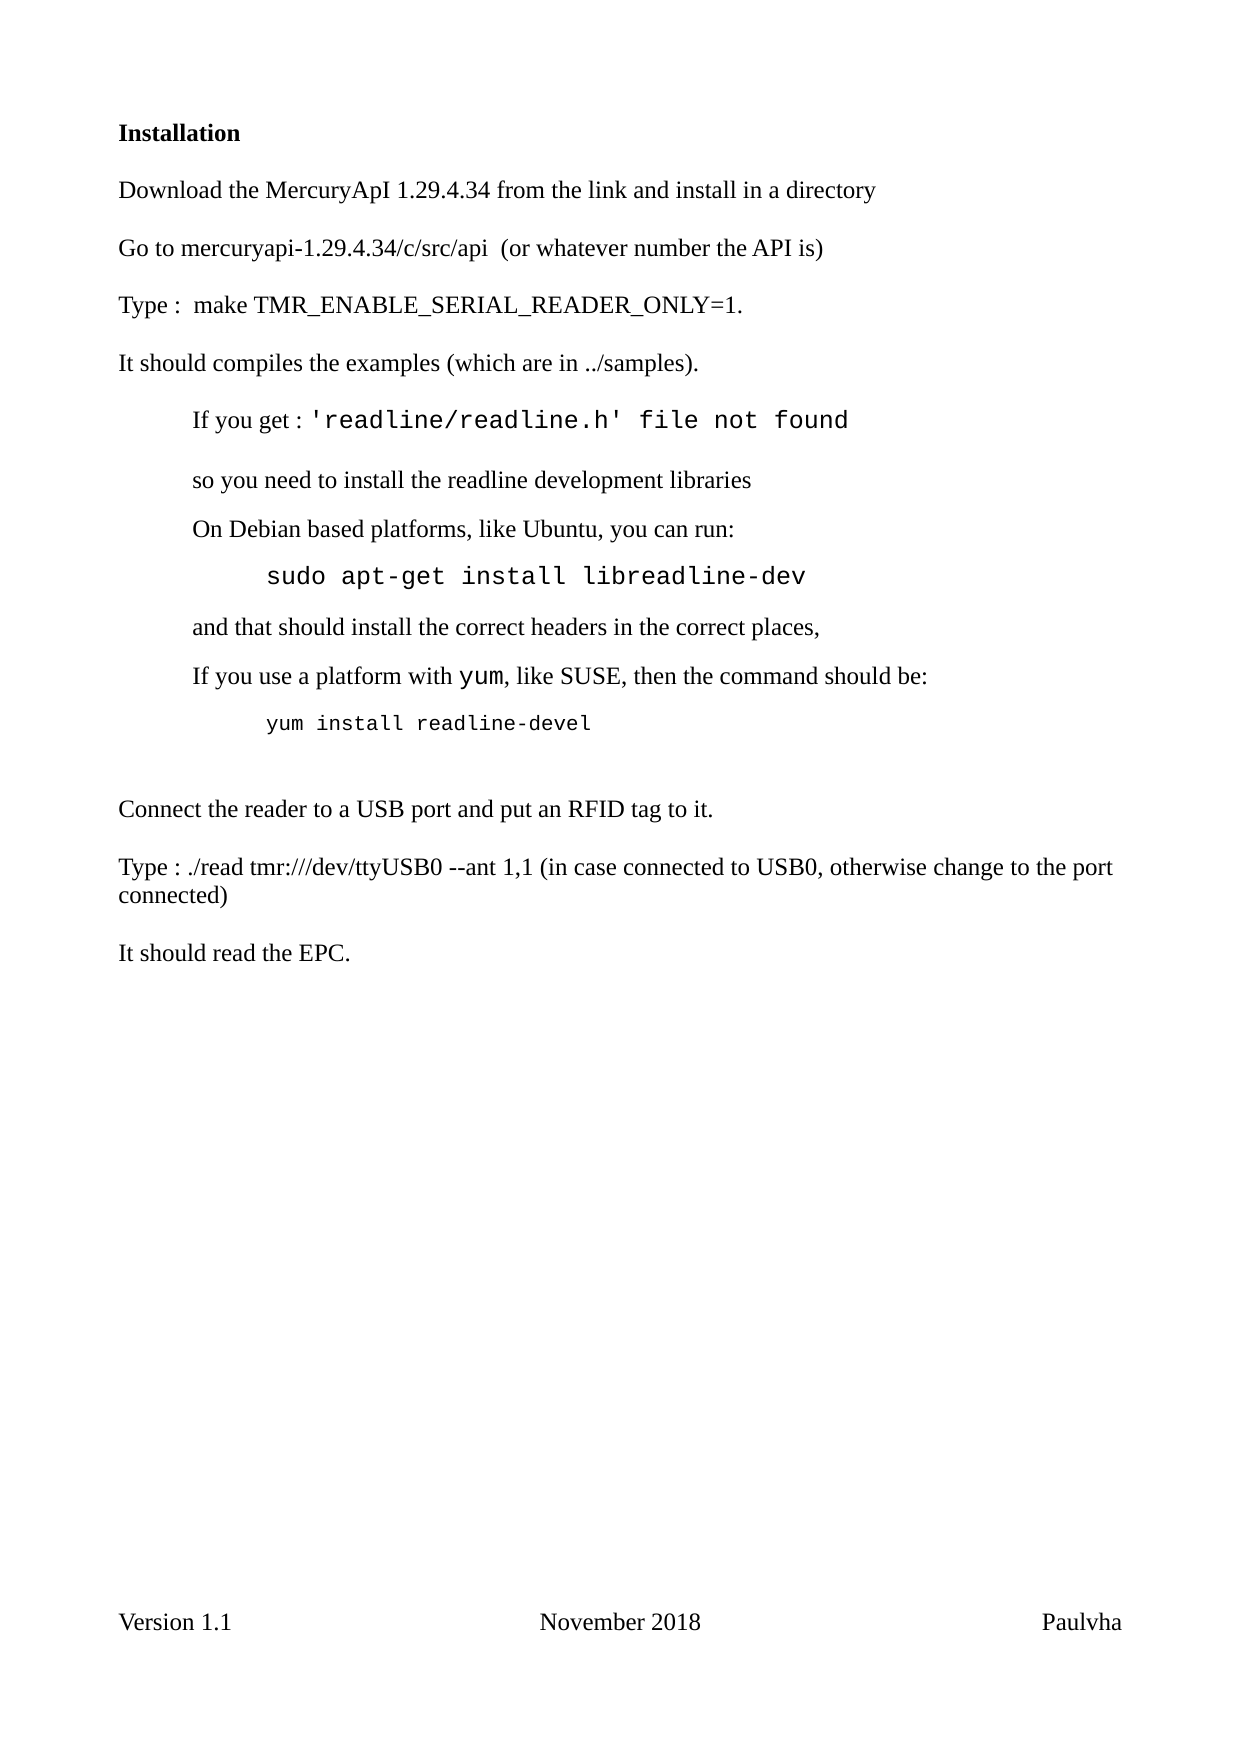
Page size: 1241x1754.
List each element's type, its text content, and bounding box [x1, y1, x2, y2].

text If you get : 'readline/readline.h' file not found [118, 406, 1122, 436]
text Go to mercuryapi-1.29.4.34/c/src/api (or whatever number the API is) [118, 204, 1122, 262]
text yum install readline-devel [118, 712, 1122, 736]
text so you need to install the readline development libraries [118, 465, 1122, 494]
text On Debian based platforms, like Ubuntu, you can run: [118, 514, 1122, 543]
text Connect the reader to a USB port and put an RFID tag to it. Type : ./read tmr:///dev/ttyUSB0 --ant 1,1 (in case connected to USB0, otherwise change to the port connected) [118, 766, 1122, 909]
text Installation [118, 118, 1122, 147]
text Type : make TMR_ENABLE_SERIAL_READER_ONLY=1. It should compiles the examples (which are in ../samples). [118, 291, 1122, 406]
text If you use a platform with yum, like SUSE, then the command should be: [118, 661, 1122, 692]
text Download the MercuryApI 1.29.4.34 from the link and install in a directory [118, 176, 1122, 204]
text It should read the EPC. [118, 909, 1122, 967]
text sudo apt-get install libreadline-dev [118, 563, 1122, 592]
text and that should install the correct headers in the correct places, [118, 612, 1122, 641]
